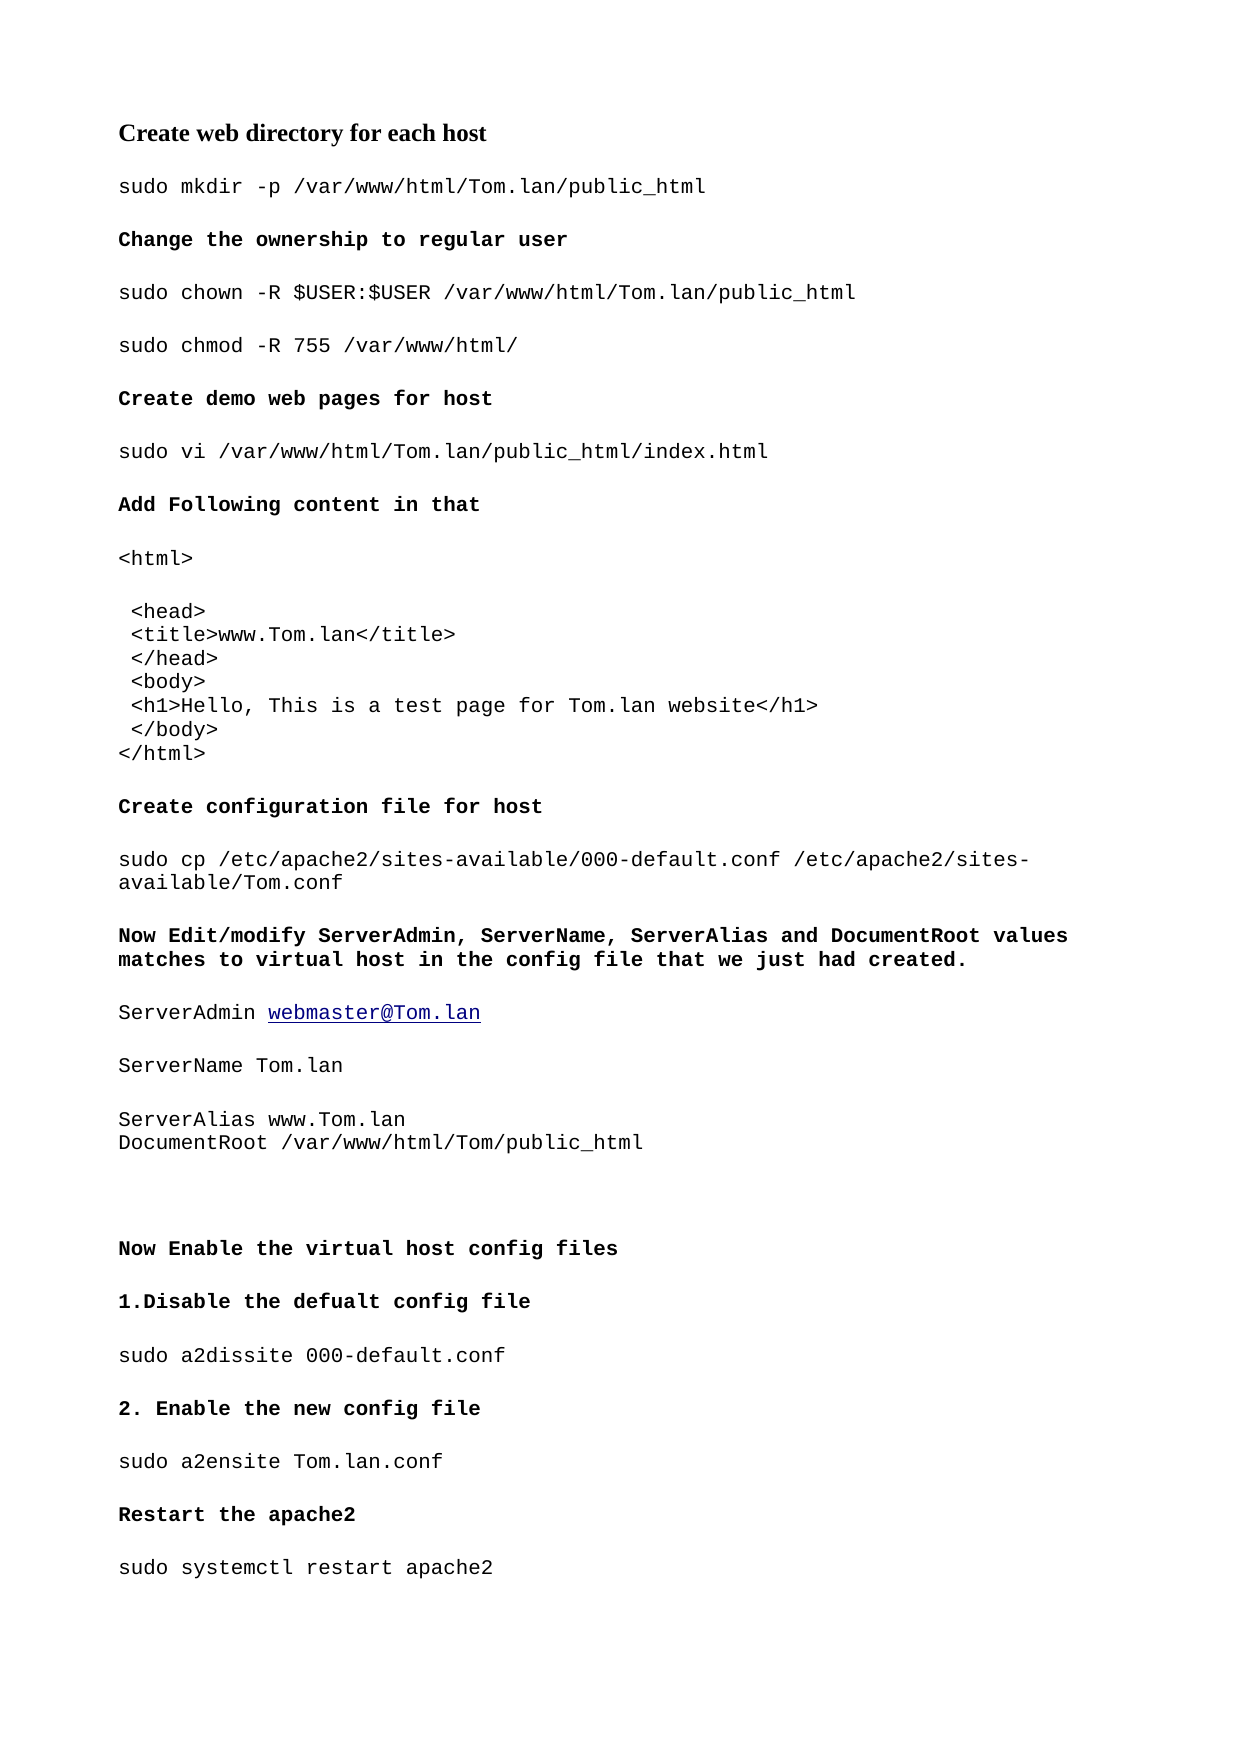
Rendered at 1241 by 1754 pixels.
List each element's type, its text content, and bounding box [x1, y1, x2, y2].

text sudo systemctl restart apache2 [118, 1557, 1122, 1581]
text sudo vi /var/www/html/Tom.lan/public_html/index.html [118, 441, 1122, 465]
text </head> [118, 648, 1122, 672]
text sudo cp /etc/apache2/sites-available/000-default.conf /etc/apache2/sites-available/Tom.conf [118, 849, 1122, 896]
text <head> [118, 601, 1122, 624]
text sudo chown -R $USER:$USER /var/www/html/Tom.lan/public_html [118, 282, 1122, 306]
text <html> [118, 547, 1122, 571]
text </html> [118, 742, 1122, 766]
text Create configuration file for host [118, 796, 1122, 819]
text sudo a2ensite Tom.lan.conf [118, 1451, 1122, 1474]
text Change the ownership to regular user [118, 229, 1122, 252]
text Create demo web pages for host [118, 388, 1122, 412]
text Add Following content in that [118, 494, 1122, 518]
text Now Enable the virtual host config files [118, 1238, 1122, 1262]
text sudo mkdir -p /var/www/html/Tom.lan/public_html [118, 176, 1122, 199]
text Restart the apache2 [118, 1504, 1122, 1528]
text <body> [118, 672, 1122, 695]
text ServerAlias www.Tom.lan [118, 1108, 1122, 1132]
text 2. Enable the new config file [118, 1398, 1122, 1421]
text <h1>Hello, This is a test page for Tom.lan website</h1> [118, 695, 1122, 719]
text ServerName Tom.lan [118, 1055, 1122, 1079]
text ServerAdmin webmaster@Tom.lan [118, 1002, 1122, 1026]
text </body> [118, 719, 1122, 742]
text Now Edit/modify ServerAdmin, ServerName, ServerAlias and DocumentRoot values matches to virtual host in the config file that we just had created. [118, 926, 1122, 973]
text sudo a2dissite 000-default.conf [118, 1345, 1122, 1368]
text 1.Disable the defualt config file [118, 1292, 1122, 1315]
text <title>www.Tom.lan</title> [118, 624, 1122, 648]
text DocumentRoot /var/www/html/Tom/public_html [118, 1132, 1122, 1156]
text Create web directory for each host [118, 118, 1122, 147]
text sudo chmod -R 755 /var/www/html/ [118, 335, 1122, 359]
